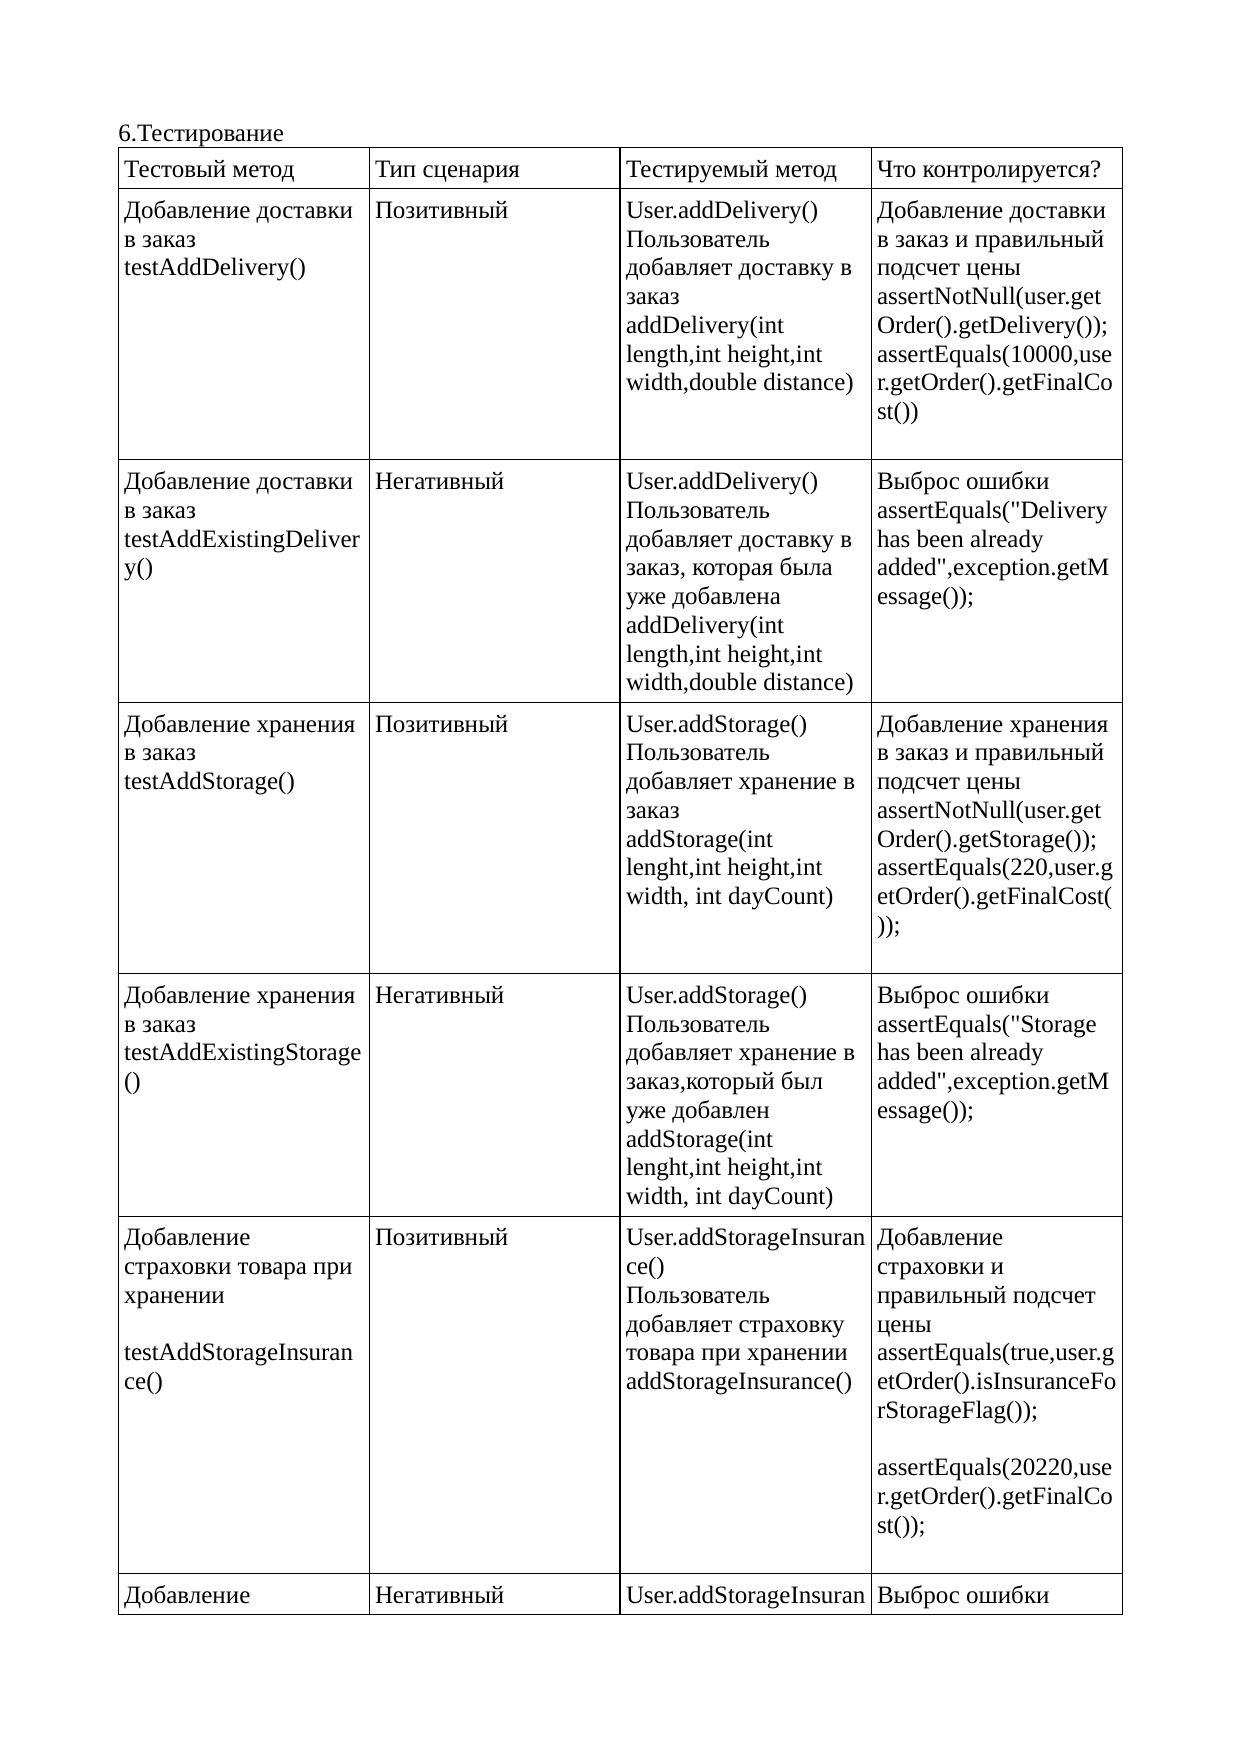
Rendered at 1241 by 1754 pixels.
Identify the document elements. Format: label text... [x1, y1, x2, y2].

text 6.Тестирование [118, 118, 1122, 147]
table_header Тестируемый метод [621, 148, 871, 188]
table_cell Выброс ошибки assertEquals("Storage has been already added",exception.getMessage()); [872, 974, 1122, 1216]
table_cell Добавление доставки в заказ и правильный подсчет цены assertNotNull(user.getOrder().getDelivery()); assertEquals(10000,user.getOrder().getFinalCost()) [872, 189, 1122, 459]
table_header Что контролируется? [872, 148, 1122, 188]
table_cell Выброс ошибки assertEquals("Delivery has been already added",exception.getMessage()); [872, 460, 1122, 702]
table_cell Добавление доставки в заказ testAddExistingDelivery() [119, 460, 369, 702]
table_cell Добавление страховки товара при хранении testAddStorageInsurance() [119, 1217, 369, 1573]
table_cell Негативный [370, 460, 619, 702]
table_header Тестовый метод [119, 148, 369, 188]
table_cell Добавление страховки и правильный подсчет цены assertEquals(true,user.getOrder().isInsuranceForStorageFlag()); assertEquals(20220,user.getOrder().getFinalCost()); [872, 1217, 1122, 1573]
table_cell Добавление хранения в заказ и правильный подсчет цены assertNotNull(user.getOrder().getStorage()); assertEquals(220,user.getOrder().getFinalCost()); [872, 703, 1122, 973]
table_cell User.addStorage() Пользователь добавляет хранение в заказ,который был уже добавлен addStorage(int lenght,int height,int width, int dayCount) [621, 974, 871, 1216]
table_cell User.addDelivery() Пользователь добавляет доставку в заказ addDelivery(int length,int height,int width,double distance) [621, 189, 871, 459]
table_cell User.addDelivery() Пользователь добавляет доставку в заказ, которая была уже добавлена addDelivery(int length,int height,int width,double distance) [621, 460, 871, 702]
table_header Тип сценария [370, 148, 619, 188]
table_cell Добавление [119, 1574, 369, 1614]
table_cell Добавление хранения в заказ testAddStorage() [119, 703, 369, 973]
table_cell Негативный [370, 974, 619, 1216]
table_cell Добавление хранения в заказ testAddExistingStorage() [119, 974, 369, 1216]
table_cell User.addStorage() Пользователь добавляет хранение в заказ addStorage(int lenght,int height,int width, int dayCount) [621, 703, 871, 973]
table_cell Позитивный [370, 1217, 619, 1573]
table_cell Выброс ошибки [872, 1574, 1122, 1614]
table_cell Позитивный [370, 189, 619, 459]
table_cell Негативный [370, 1574, 619, 1614]
table_cell Позитивный [370, 703, 619, 973]
table_cell User.addStorageInsurance() Пользователь добавляет страховку товара при хранении addStorageInsurance() [621, 1217, 871, 1573]
table_cell User.addStorageInsuran [621, 1574, 871, 1614]
table_cell Добавление доставки в заказ testAddDelivery() [119, 189, 369, 459]
